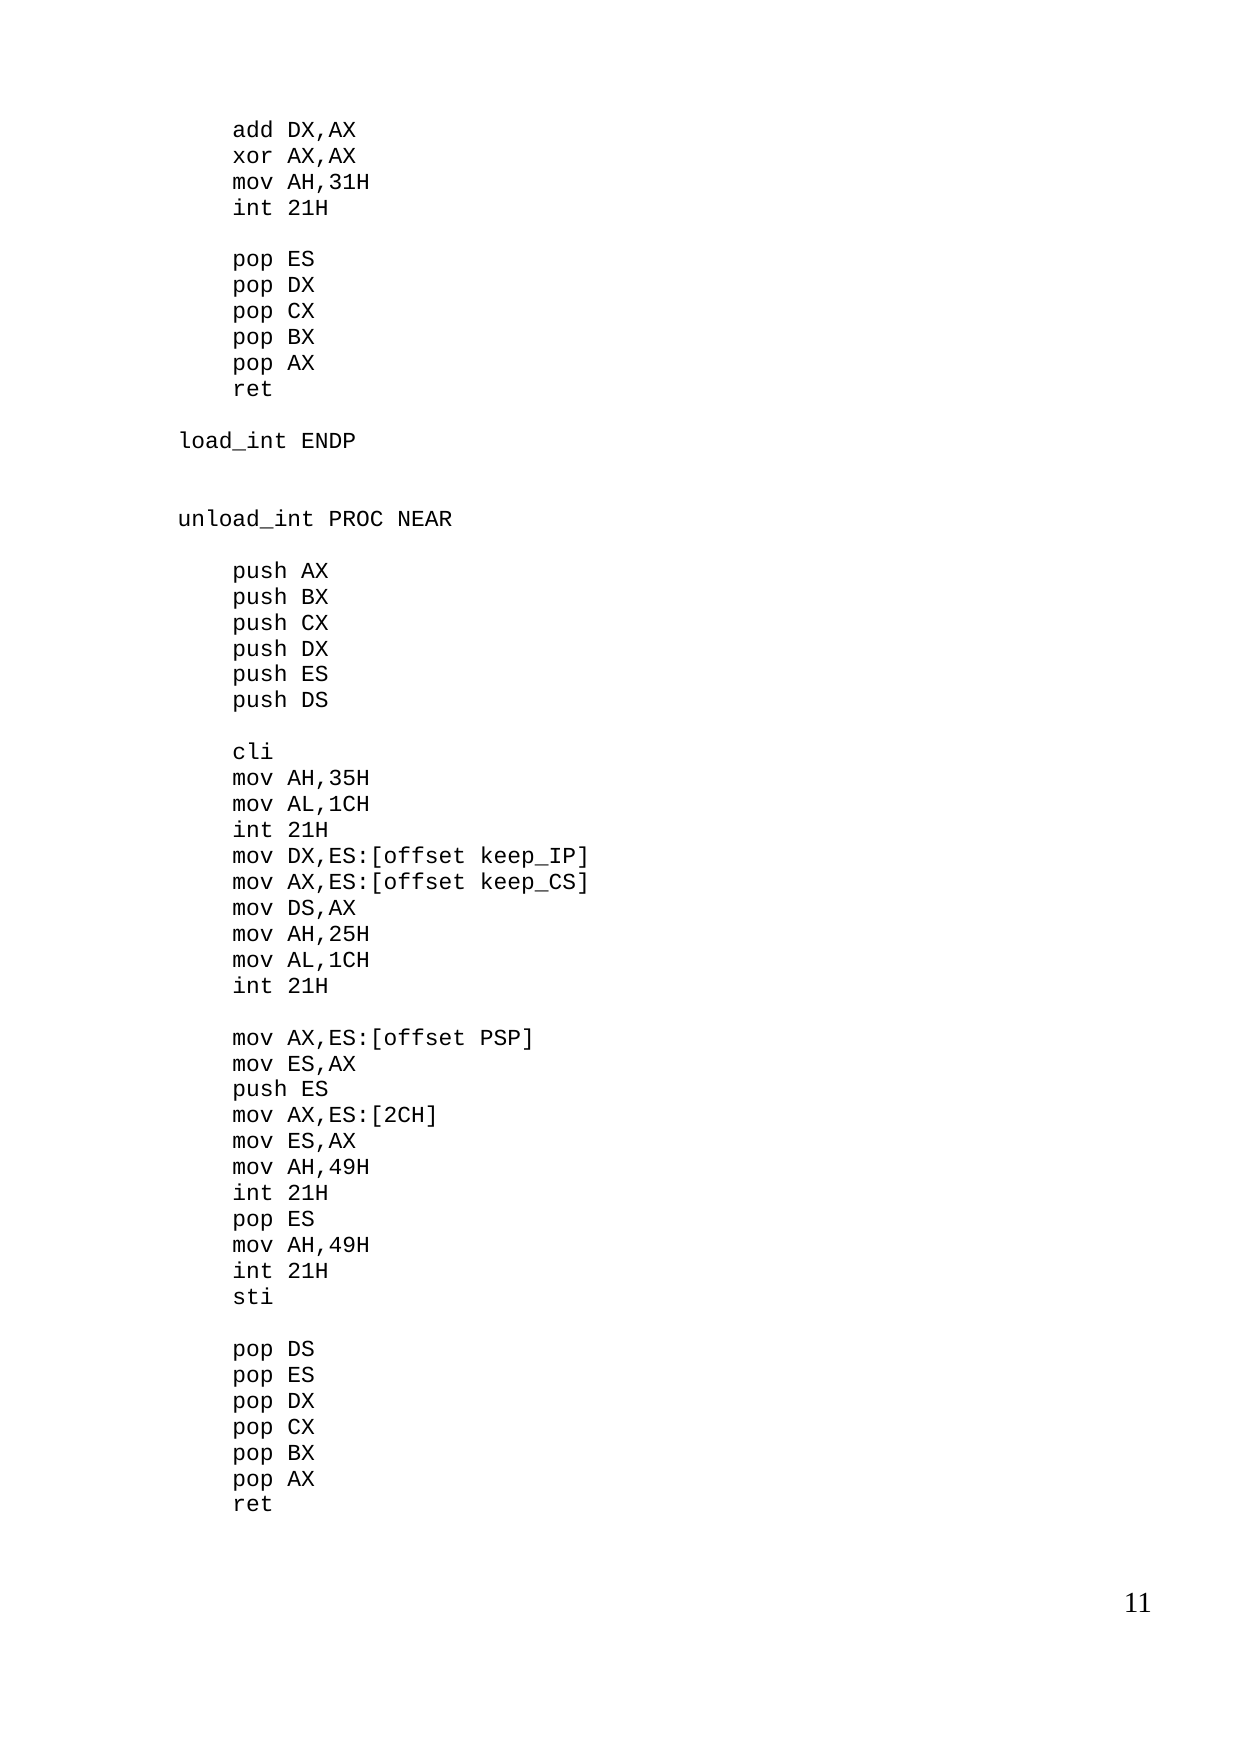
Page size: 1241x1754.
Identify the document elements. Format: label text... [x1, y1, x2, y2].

text cli [177, 741, 1152, 767]
text push DX [177, 637, 1152, 663]
text push AX [177, 559, 1152, 585]
text pop CX [177, 1415, 1152, 1441]
text pop DS [177, 1337, 1152, 1363]
text mov AH,25H [177, 922, 1152, 948]
text mov AX,ES:[offset keep_CS] [177, 870, 1152, 896]
text xor AX,AX [177, 144, 1152, 170]
text mov ES,AX [177, 1052, 1152, 1078]
text int 21H [177, 1259, 1152, 1285]
text unload_int PROC NEAR [177, 507, 1152, 533]
text push DS [177, 689, 1152, 715]
text pop CX [177, 300, 1152, 326]
text pop DX [177, 1389, 1152, 1415]
text mov AL,1CH [177, 792, 1152, 818]
text mov ES,AX [177, 1130, 1152, 1156]
text mov AH,35H [177, 767, 1152, 792]
text int 21H [177, 1182, 1152, 1207]
text pop BX [177, 1441, 1152, 1467]
text push BX [177, 585, 1152, 611]
text mov AH,49H [177, 1156, 1152, 1182]
text pop ES [177, 1363, 1152, 1389]
text int 21H [177, 818, 1152, 844]
text pop ES [177, 1207, 1152, 1233]
text ret [177, 377, 1152, 403]
text push CX [177, 611, 1152, 637]
text sti [177, 1285, 1152, 1311]
text int 21H [177, 974, 1152, 1000]
text mov DX,ES:[offset keep_IP] [177, 844, 1152, 870]
text int 21H [177, 196, 1152, 222]
text mov AH,31H [177, 170, 1152, 196]
text mov AX,ES:[offset PSP] [177, 1026, 1152, 1052]
text push ES [177, 663, 1152, 689]
text pop DX [177, 274, 1152, 300]
text ret [177, 1493, 1152, 1519]
text pop AX [177, 1467, 1152, 1493]
text push ES [177, 1078, 1152, 1104]
text pop BX [177, 326, 1152, 352]
text mov AX,ES:[2CH] [177, 1104, 1152, 1130]
text mov AH,49H [177, 1233, 1152, 1259]
text load_int ENDP [177, 429, 1152, 455]
text mov DS,AX [177, 896, 1152, 922]
text add DX,AX [177, 118, 1152, 144]
text mov AL,1CH [177, 948, 1152, 974]
text pop AX [177, 352, 1152, 377]
text pop ES [177, 248, 1152, 274]
